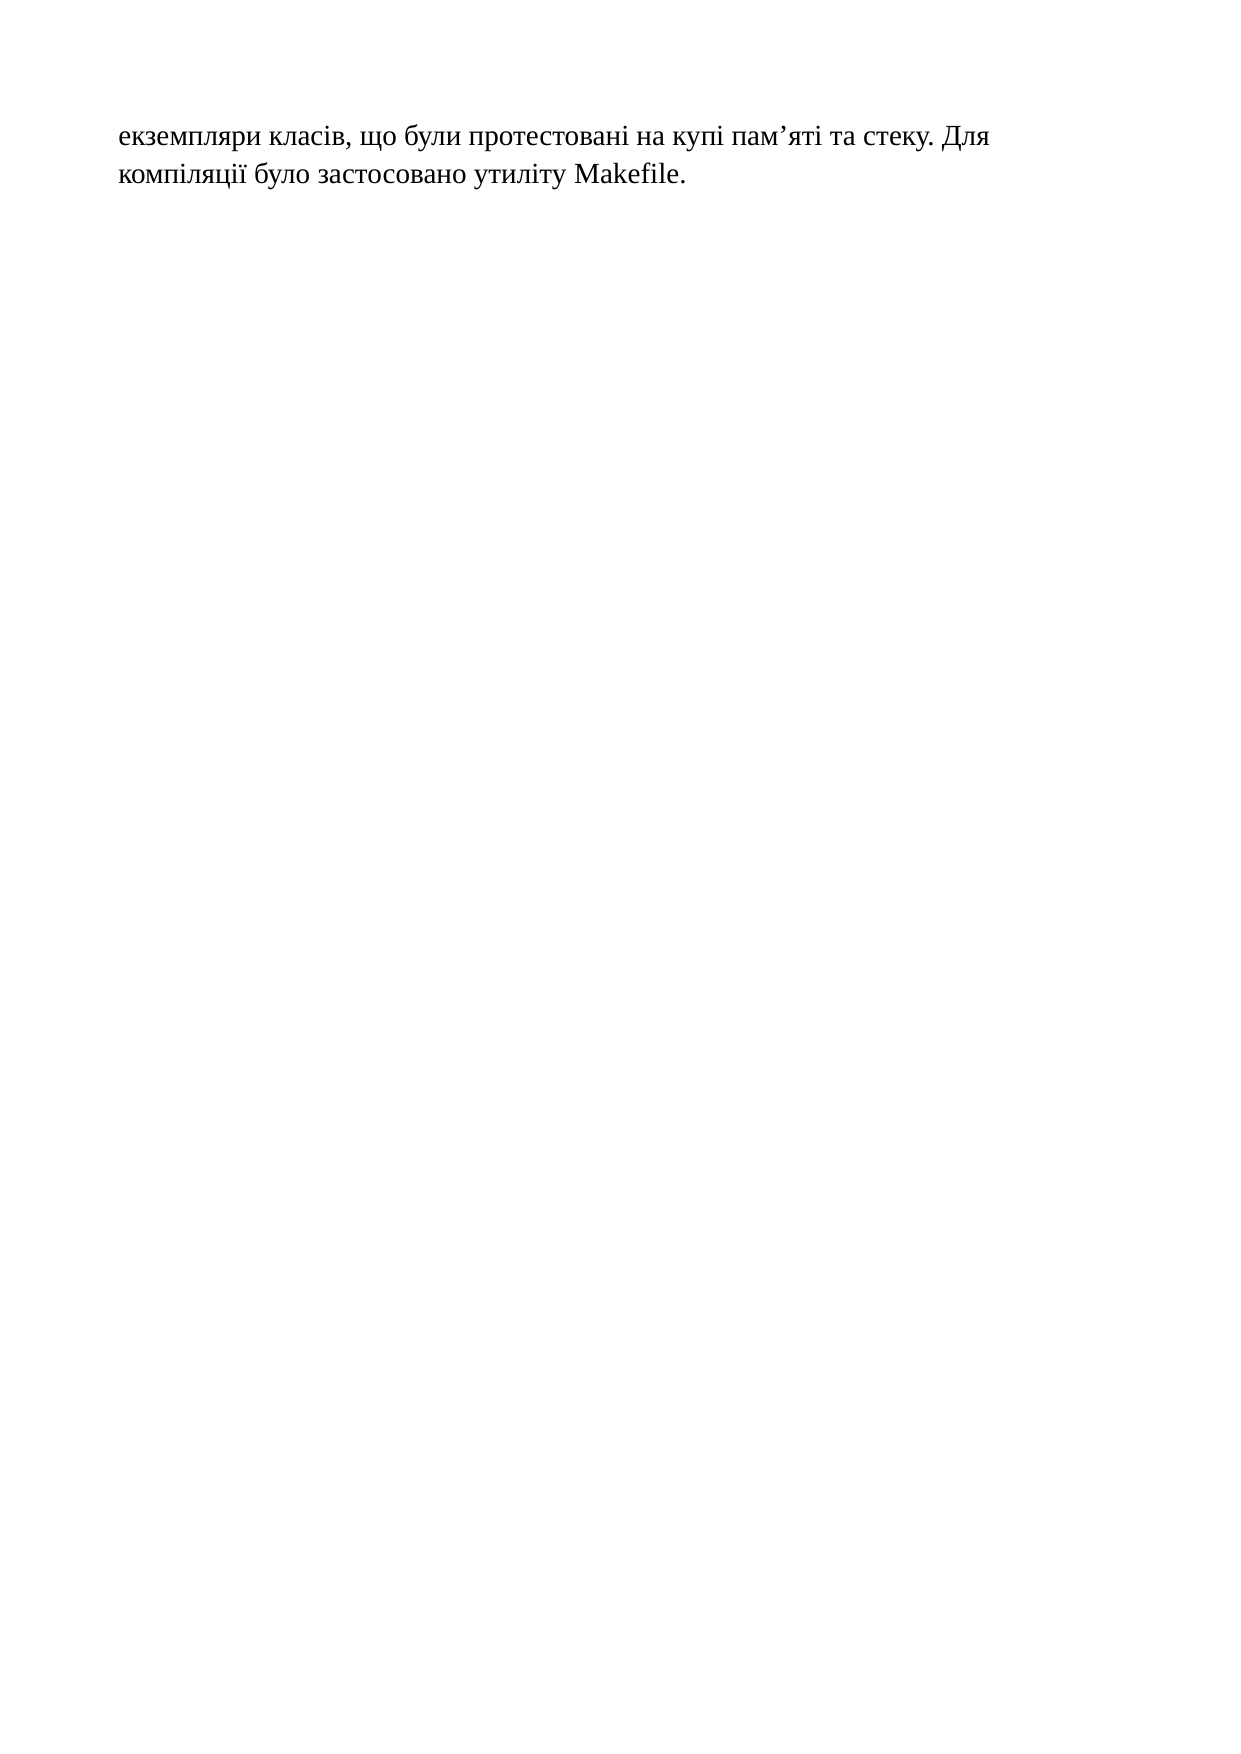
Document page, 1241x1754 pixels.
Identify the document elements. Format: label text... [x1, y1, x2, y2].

text екземпляри класів, що були протестовані на купі пам’яті та стеку. Для компіляції було застосовано утиліту Makefile. [118, 118, 1122, 190]
